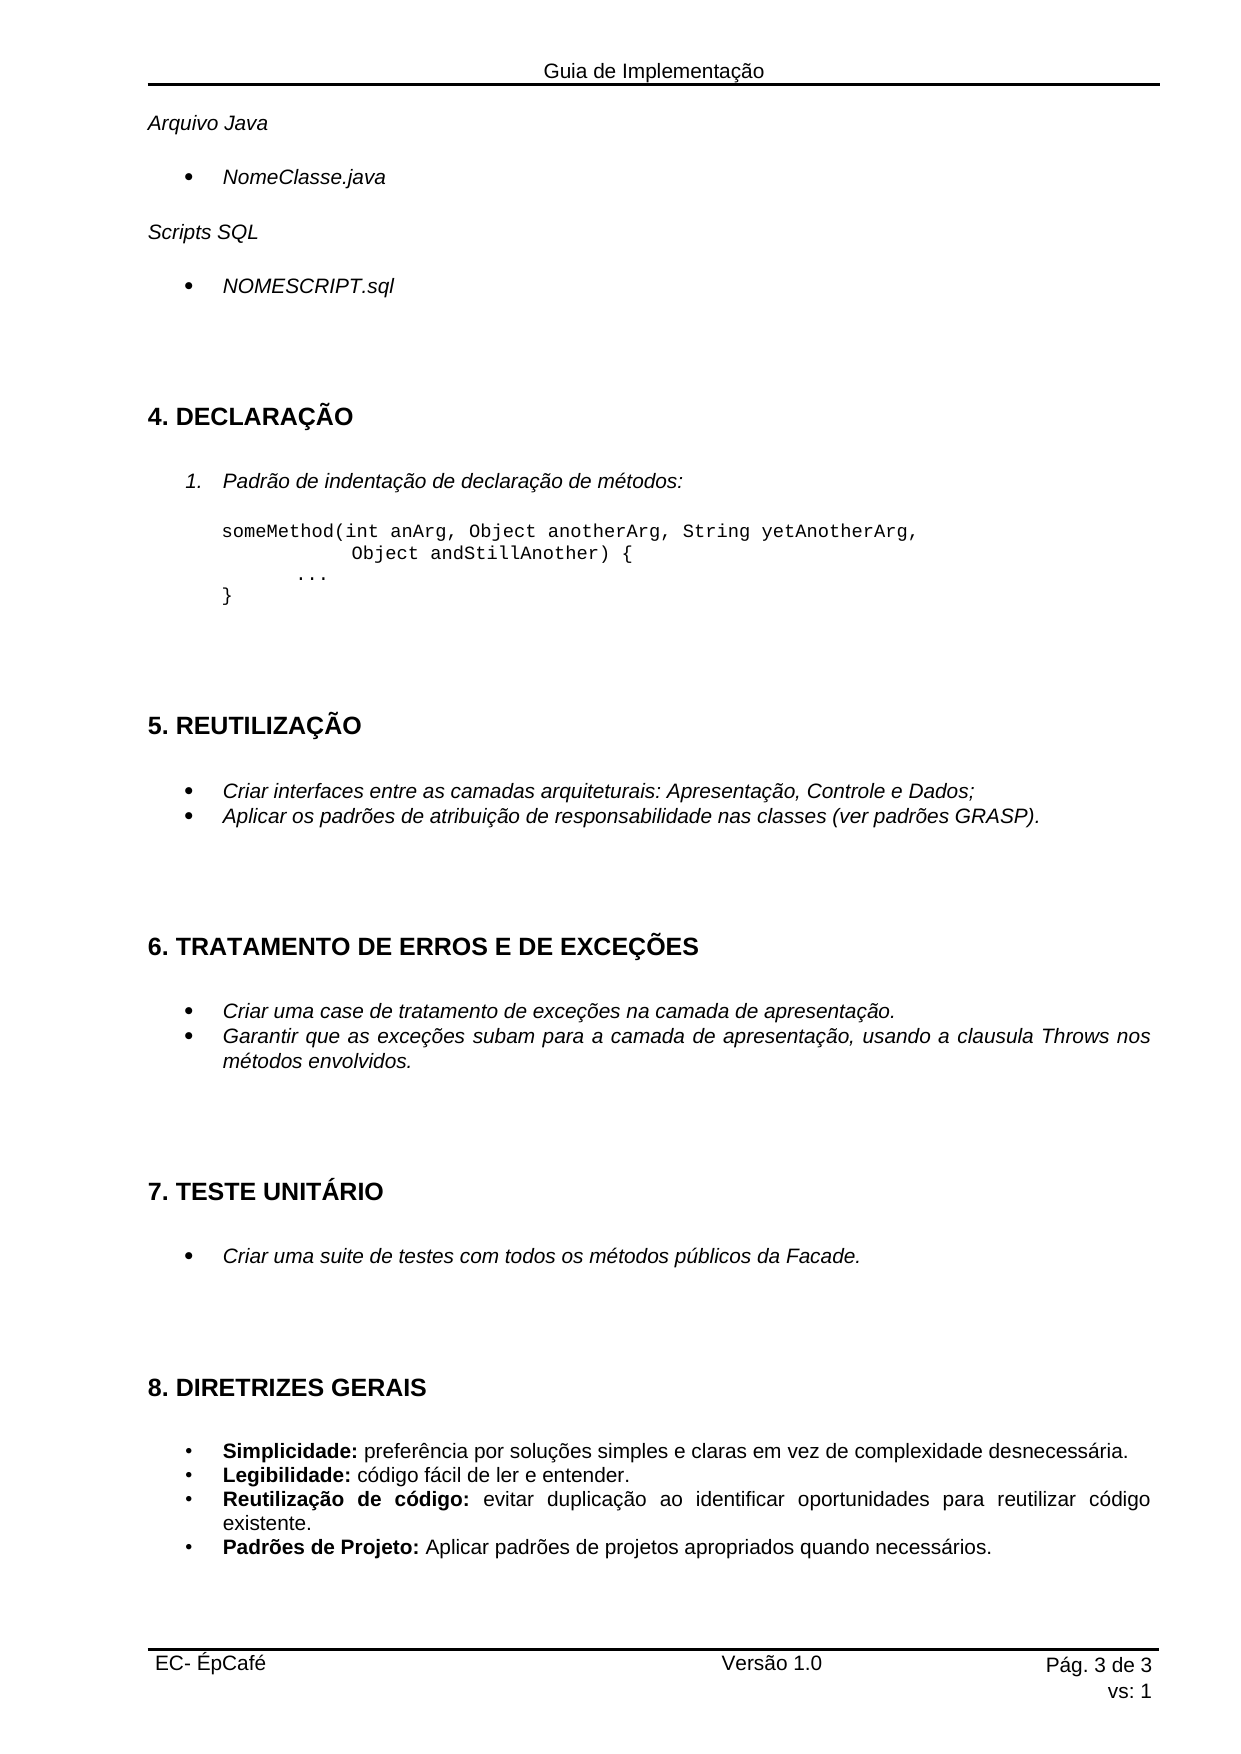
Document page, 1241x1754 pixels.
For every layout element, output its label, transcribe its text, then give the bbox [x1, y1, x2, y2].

list NomeClasse.java [185, 164, 1152, 189]
subtitle Diretrizes Gerais [148, 1373, 1152, 1401]
subtitle Reutilização [148, 711, 1152, 740]
list Padrão de indentação de declaração de métodos: [185, 468, 1152, 493]
list NOMESCRIPT.sql [185, 273, 1152, 298]
list Criar uma suite de testes com todos os métodos públicos da Facade. [185, 1243, 1152, 1268]
list Legibilidade: código fácil de ler e entender. [185, 1463, 1152, 1487]
list Garantir que as exceções subam para a camada de apresentação, usando a clausula Throws nos métodos envolvidos. [185, 1023, 1152, 1073]
list Criar interfaces entre as camadas arquiteturais: Apresentação, Controle e Dados; [185, 778, 1152, 803]
list Padrões de Projeto: Aplicar padrões de projetos apropriados quando necessários. [185, 1535, 1152, 1559]
list Reutilização de código: evitar duplicação ao identificar oportunidades para reutilizar código existente. [185, 1487, 1152, 1535]
subtitle Declaração [148, 402, 1152, 431]
text Arquivo Java [148, 110, 1152, 135]
text Scripts SQL [148, 218, 1152, 243]
text } [148, 586, 1152, 607]
text Object andStillAnother) { [295, 543, 1152, 565]
list Simplicidade: preferência por soluções simples e claras em vez de complexidade desnecessária. [185, 1439, 1152, 1463]
subtitle teste unitário [148, 1177, 1152, 1206]
list Aplicar os padrões de atribuição de responsabilidade nas classes (ver padrões GRASP). [185, 803, 1152, 828]
text someMethod(int anArg, Object anotherArg, String yetAnotherArg, [221, 522, 1152, 543]
text ... [295, 565, 1152, 586]
list Criar uma case de tratamento de exceções na camada de apresentação. [185, 998, 1152, 1023]
subtitle Tratamento de Erros e de Exceções [148, 932, 1152, 961]
